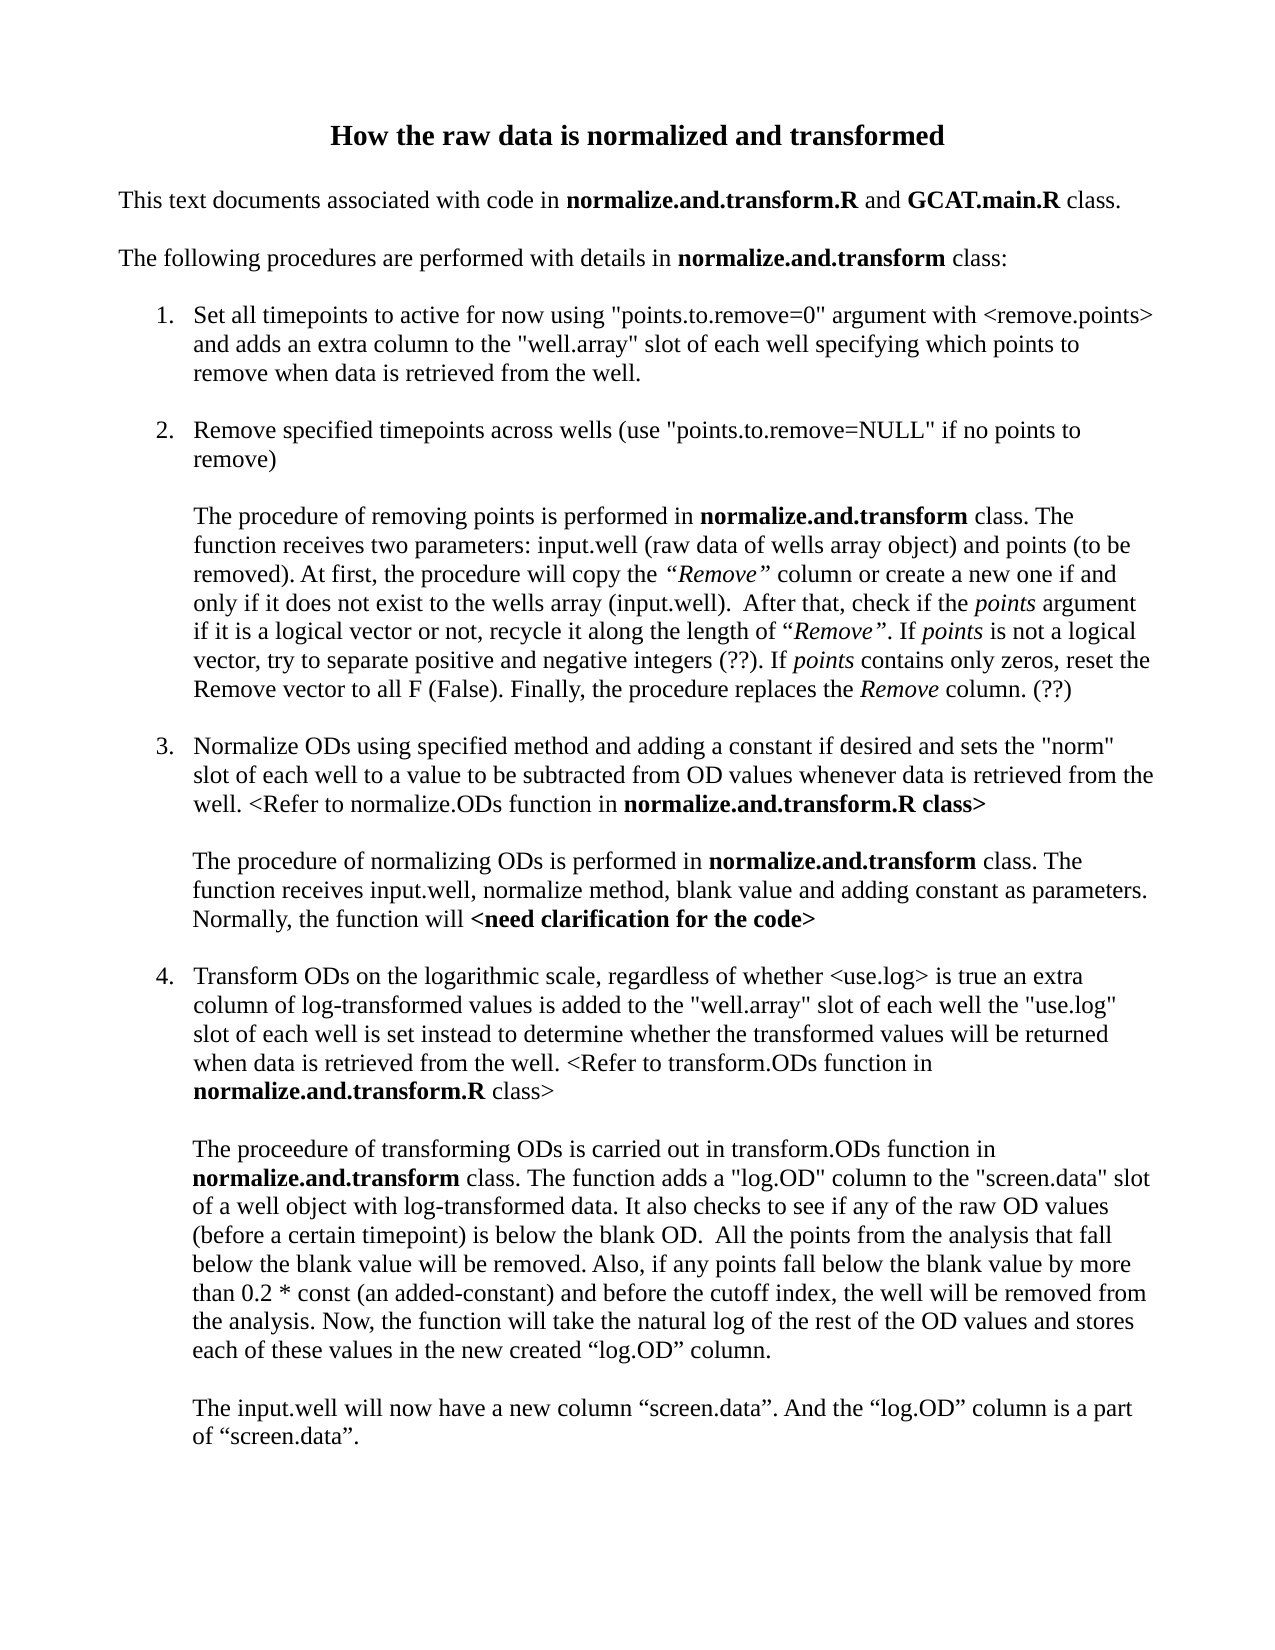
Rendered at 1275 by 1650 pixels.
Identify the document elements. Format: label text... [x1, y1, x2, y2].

list Remove specified timepoints across wells (use "points.to.remove=NULL" if no points to remove) [156, 415, 1157, 473]
list Transform ODs on the logarithmic scale, regardless of whether <use.log> is true an extra column of log-transformed values is added to the "well.array" slot of each well the "use.log" slot of each well is set instead to determine whether the transformed values will be returned when data is retrieved from the well. <Refer to transform.ODs function in normalize.and.transform.R class> [156, 961, 1157, 1105]
text The following procedures are performed with details in normalize.and.transform class: [118, 243, 1157, 271]
text The proceedure of transforming ODs is carried out in transform.ODs function in normalize.and.transform class. The function adds a "log.OD" column to the "screen.data" slot of a well object with log-transformed data. It also checks to see if any of the raw OD values (before a certain timepoint) is below the blank OD. All the points from the analysis that fall below the blank value will be removed. Also, if any points fall below the blank value by more than 0.2 * const (an added-constant) and before the cutoff index, the well will be removed from the analysis. Now, the function will take the natural log of the rest of the OD values and stores [118, 1134, 1157, 1335]
list Set all timepoints to active for now using "points.to.remove=0" argument with <remove.points> and adds an extra column to the "well.array" slot of each well specifying which points to remove when data is retrieved from the well. [156, 300, 1157, 386]
text The procedure of normalizing ODs is performed in normalize.and.transform class. The function receives input.well, normalize method, blank value and adding constant as parameters. [118, 846, 1157, 904]
text Normally, the function will <need clarification for the code> [118, 904, 1157, 933]
text each of these values in the new created “log.OD” column. [118, 1335, 1157, 1364]
text The input.well will now have a new column “screen.data”. And the “log.OD” column is a part of “screen.data”. [118, 1393, 1157, 1450]
text This text documents associated with code in normalize.and.transform.R and GCAT.main.R class. [118, 185, 1157, 214]
list Normalize ODs using specified method and adding a constant if desired and sets the "norm" slot of each well to a value to be subtracted from OD values whenever data is retrieved from the well. <Refer to normalize.ODs function in normalize.and.transform.R class> [156, 731, 1157, 818]
list The procedure of removing points is performed in normalize.and.transform class. The function receives two parameters: input.well (raw data of wells array object) and points (to be removed). At first, the procedure will copy the “Remove” column or create a new one if and only if it does not exist to the wells array (input.well). After that, check if the points argument if it is a logical vector or not, recycle it along the length of “Remove”. If points is not a logical vector, try to separate positive and negative integers (??). If points contains only zeros, reset the Remove vector to all F (False). Finally, the procedure replaces the Remove column. (??) [156, 501, 1157, 703]
text How the raw data is normalized and transformed [118, 118, 1157, 152]
